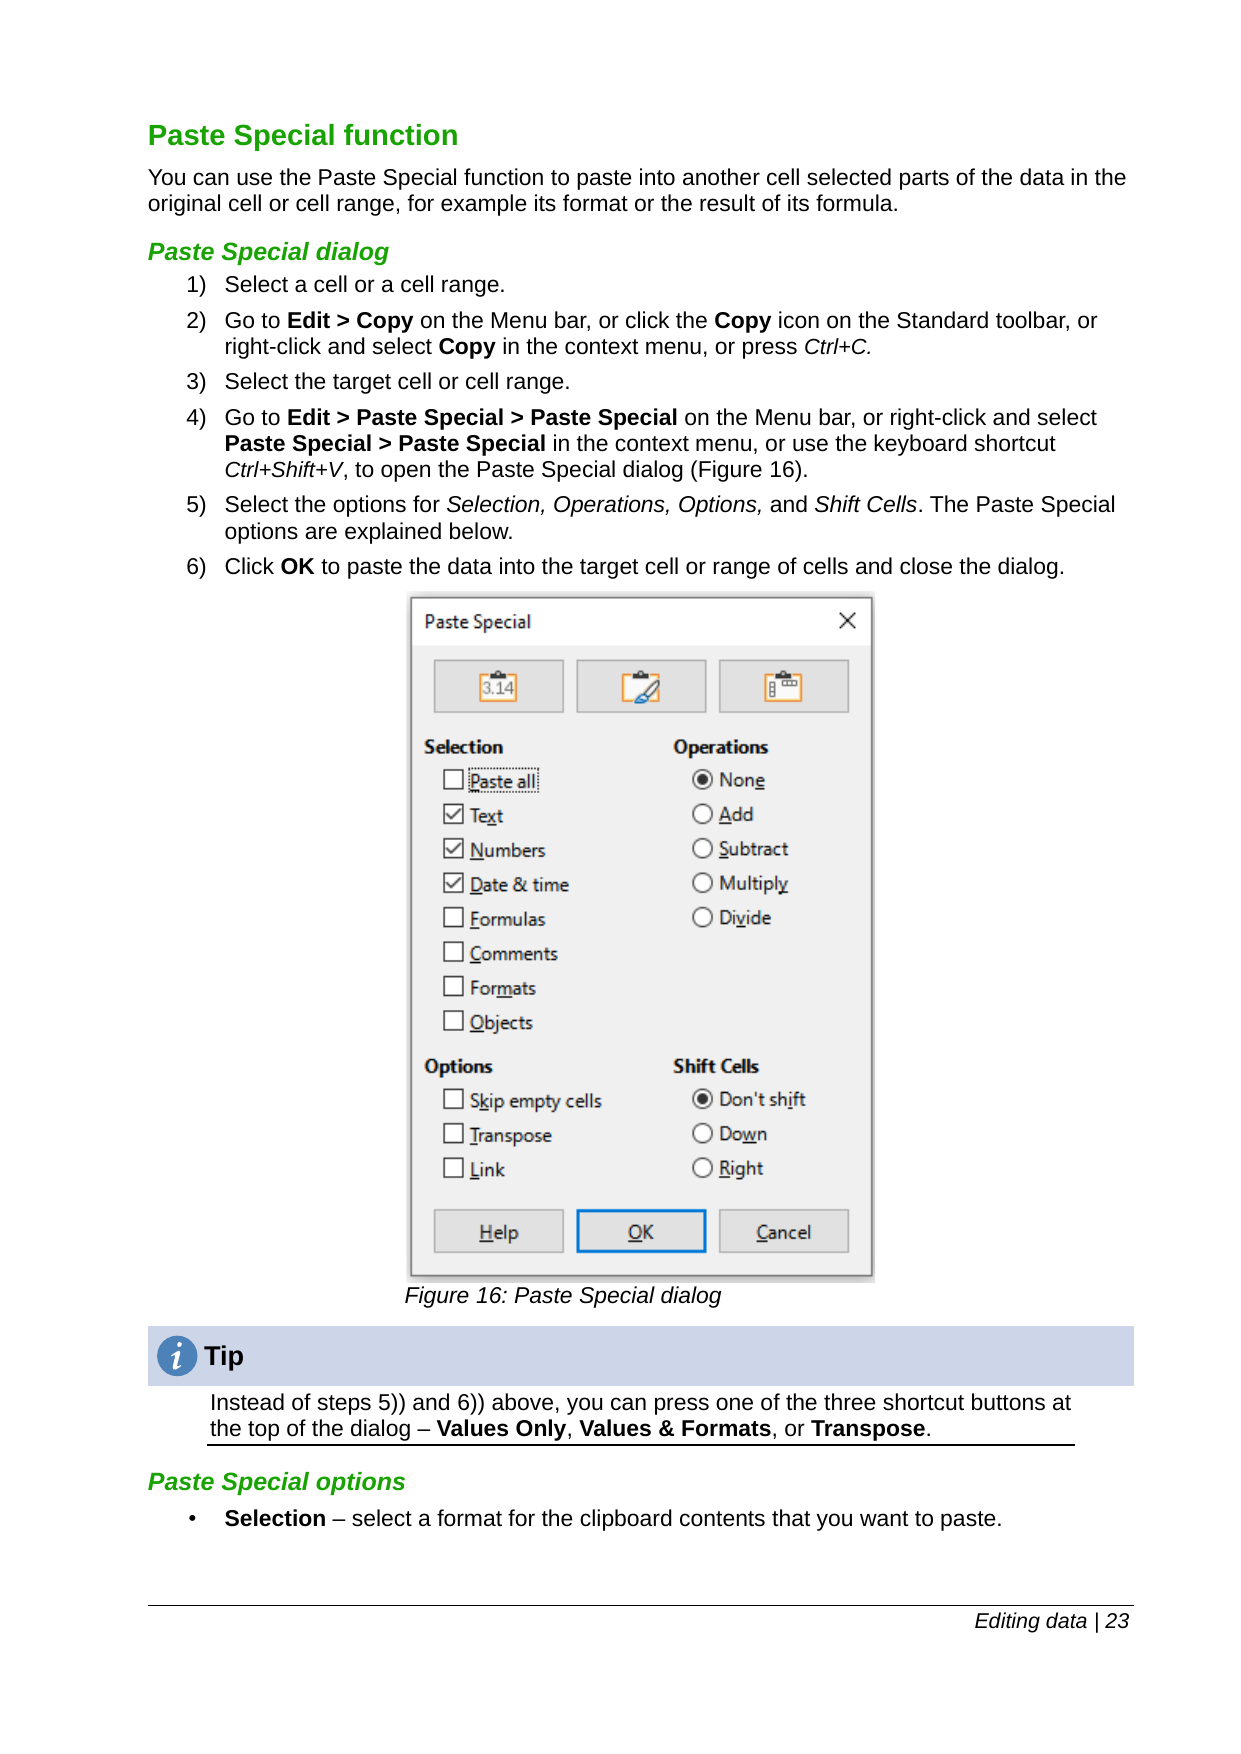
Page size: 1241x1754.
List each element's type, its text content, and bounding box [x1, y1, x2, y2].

list Selection – select a format for the clipboard contents that you want to paste. [185, 1502, 1134, 1534]
text Figure 16: Paste Special dialog [404, 591, 877, 1308]
picture [406, 591, 876, 1283]
subtitle Paste Special options [148, 1467, 1134, 1496]
list Select a cell or a cell range. [207, 271, 1134, 298]
subtitle Paste Special function [148, 118, 1134, 152]
text Instead of steps 5) and 6) above, you can press one of the three shortcut buttons at the top of the dialog – Values Only, Values & Formats, or Transpose. [207, 1386, 1075, 1444]
list Select the target cell or cell range. [207, 368, 1134, 394]
list Click OK to paste the data into the target cell or range of cells and close the dialog. [207, 553, 1134, 579]
list Go to Edit > Copy on the Menu bar, or click the Copy icon on the Standard toolbar, or right-click and select Copy in the context menu, or press Ctrl+C. [207, 307, 1134, 359]
subtitle Tip [148, 1326, 1134, 1386]
list Go to Edit > Paste Special > Paste Special on the Menu bar, or right-click and select Paste Special > Paste Special in the context menu, or use the keyboard shortcut Ctrl+Shift+V, to open the Paste Special dialog (Figure 16). [207, 403, 1134, 482]
text You can use the Paste Special function to paste into another cell selected parts of the data in the original cell or cell range, for example its format or the result of its formula. [148, 163, 1134, 216]
subtitle Paste Special dialog [148, 237, 1134, 266]
list Select the options for Selection, Operations, Options, and Shift Cells. The Paste Special options are explained below. [207, 491, 1134, 544]
